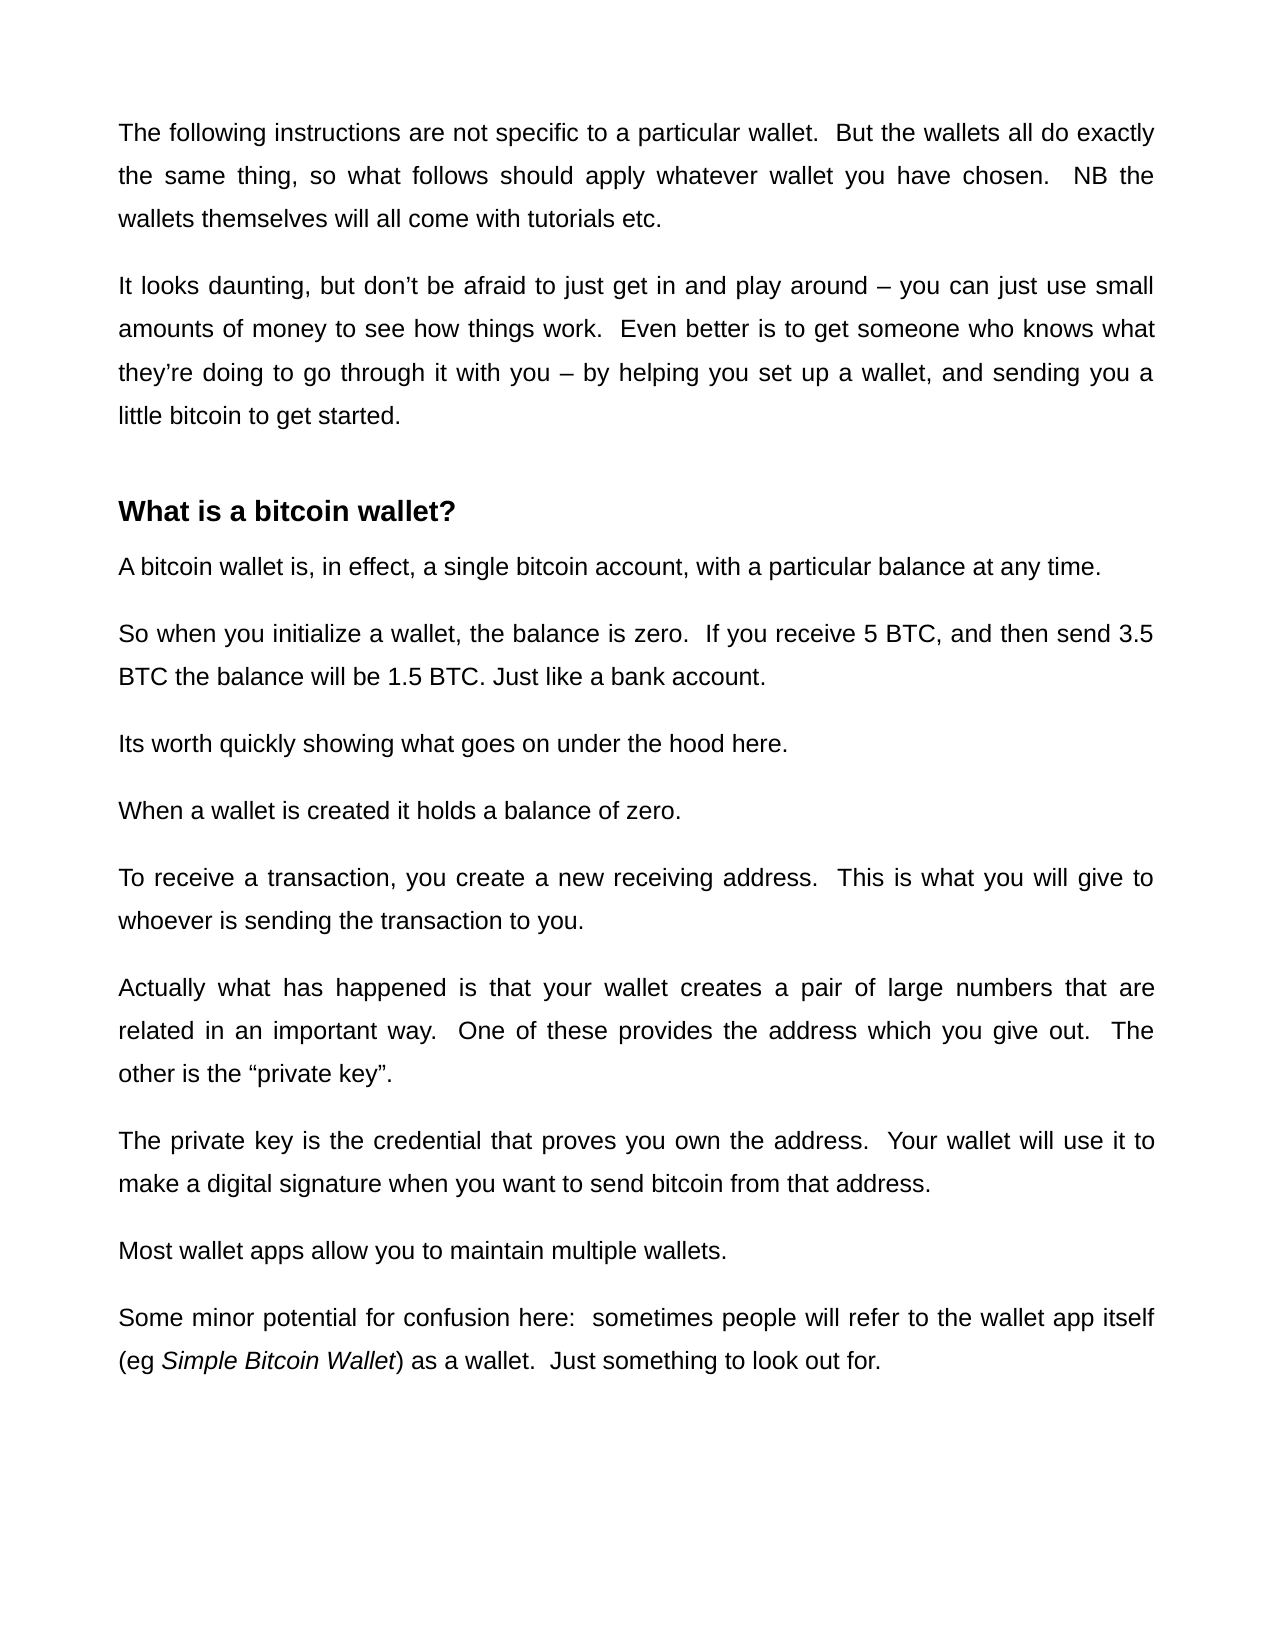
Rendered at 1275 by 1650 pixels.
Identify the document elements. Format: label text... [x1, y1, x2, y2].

text The following instructions are not specific to a particular wallet. But the wallets all do exactly the same thing, so what follows should apply whatever wallet you have chosen. NB the wallets themselves will all come with tutorials etc. [118, 118, 1157, 233]
text It looks daunting, but don’t be afraid to just get in and play around – you can just use small amounts of money to see how things work. Even better is to get someone who knows what they’re doing to go through it with you – by helping you set up a wallet, and sending you a little bitcoin to get started. [118, 271, 1157, 429]
text Actually what has happened is that your wallet creates a pair of large numbers that are related in an important way. One of these provides the address which you give out. The other is the “private key”. [118, 972, 1157, 1087]
subtitle What is a bitcoin wallet? [118, 494, 1157, 528]
text Its worth quickly showing what goes on under the hood here. [118, 729, 1157, 757]
text So when you initialize a wallet, the balance is zero. If you receive 5 BTC, and then send 3.5 BTC the balance will be 1.5 BTC. Just like a bank account. [118, 619, 1157, 691]
text When a wallet is created it holds a balance of zero. [118, 796, 1157, 824]
text Most wallet apps allow you to maintain multiple wallets. [118, 1236, 1157, 1264]
text Some minor potential for confusion here: sometimes people will refer to the wallet app itself (eg Simple Bitcoin Wallet) as a wallet. Just something to look out for. [118, 1302, 1157, 1374]
text The private key is the credential that proves you own the address. Your wallet will use it to make a digital signature when you want to send bitcoin from that address. [118, 1126, 1157, 1197]
text A bitcoin wallet is, in effect, a single bitcoin account, with a particular balance at any time. [118, 552, 1157, 581]
text To receive a transaction, you create a new receiving address. This is what you will give to whoever is sending the transaction to you. [118, 862, 1157, 934]
